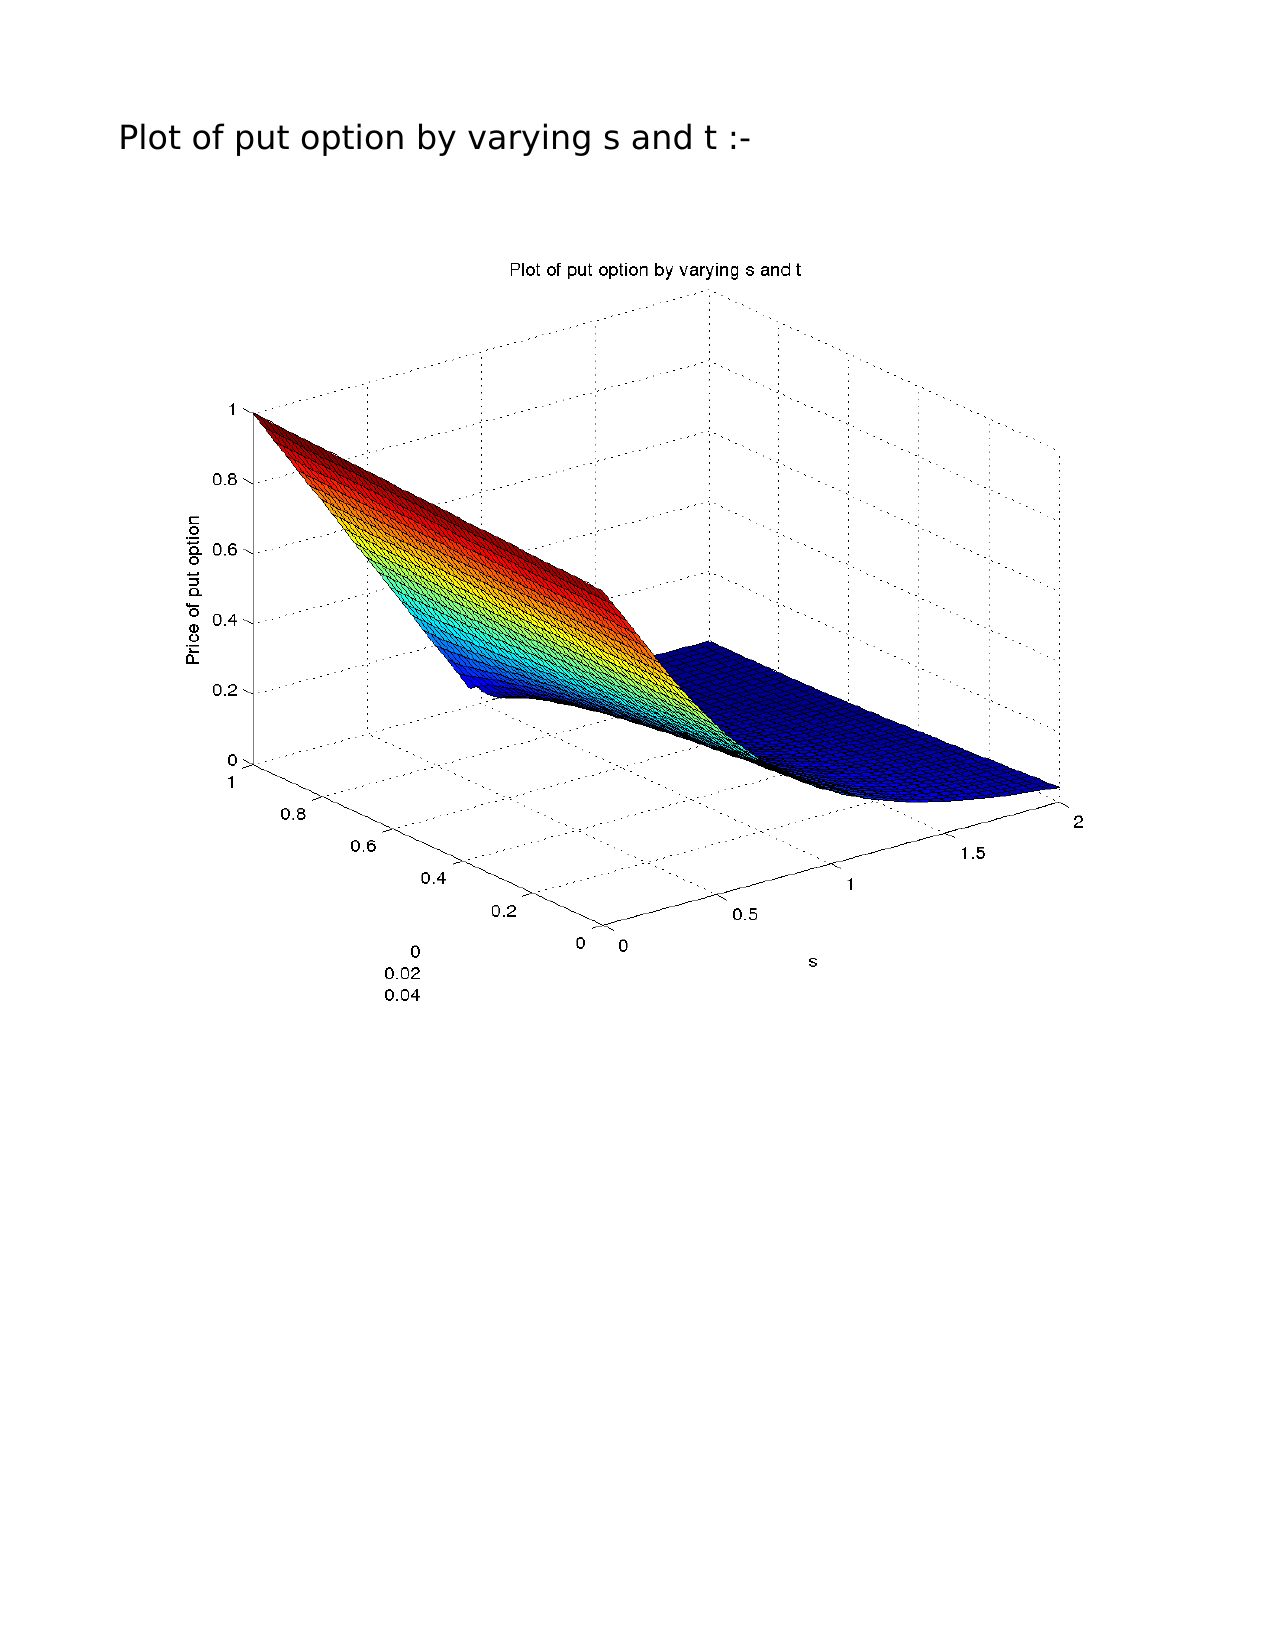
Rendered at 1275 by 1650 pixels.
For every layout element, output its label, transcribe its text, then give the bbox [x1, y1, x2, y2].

picture [118, 232, 1157, 1011]
text Plot of put option by varying s and t :- [118, 118, 1157, 157]
